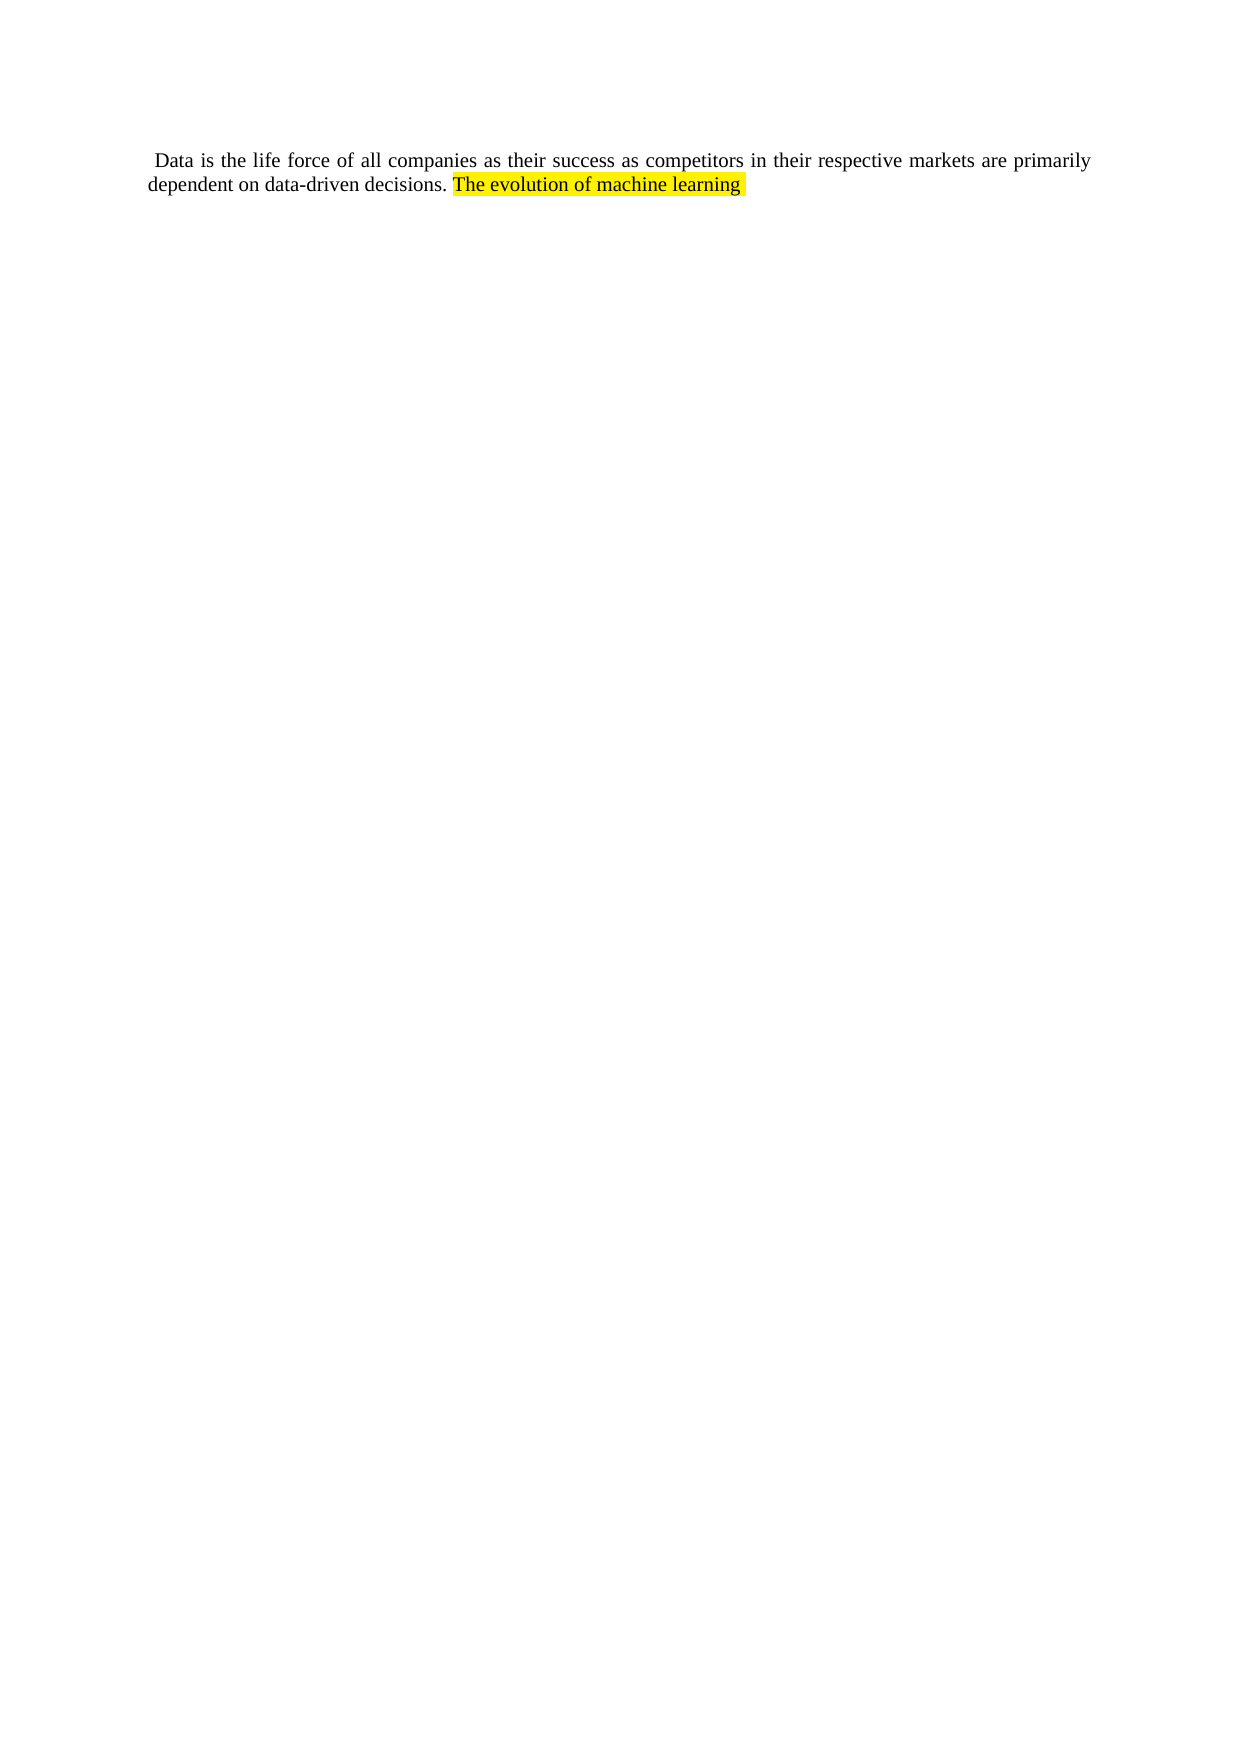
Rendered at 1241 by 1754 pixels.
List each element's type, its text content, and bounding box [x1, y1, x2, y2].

text Data is the life force of all companies as their success as competitors in their respective markets are primarily dependent on data-driven decisions. The evolution of machine learning [148, 148, 1093, 196]
